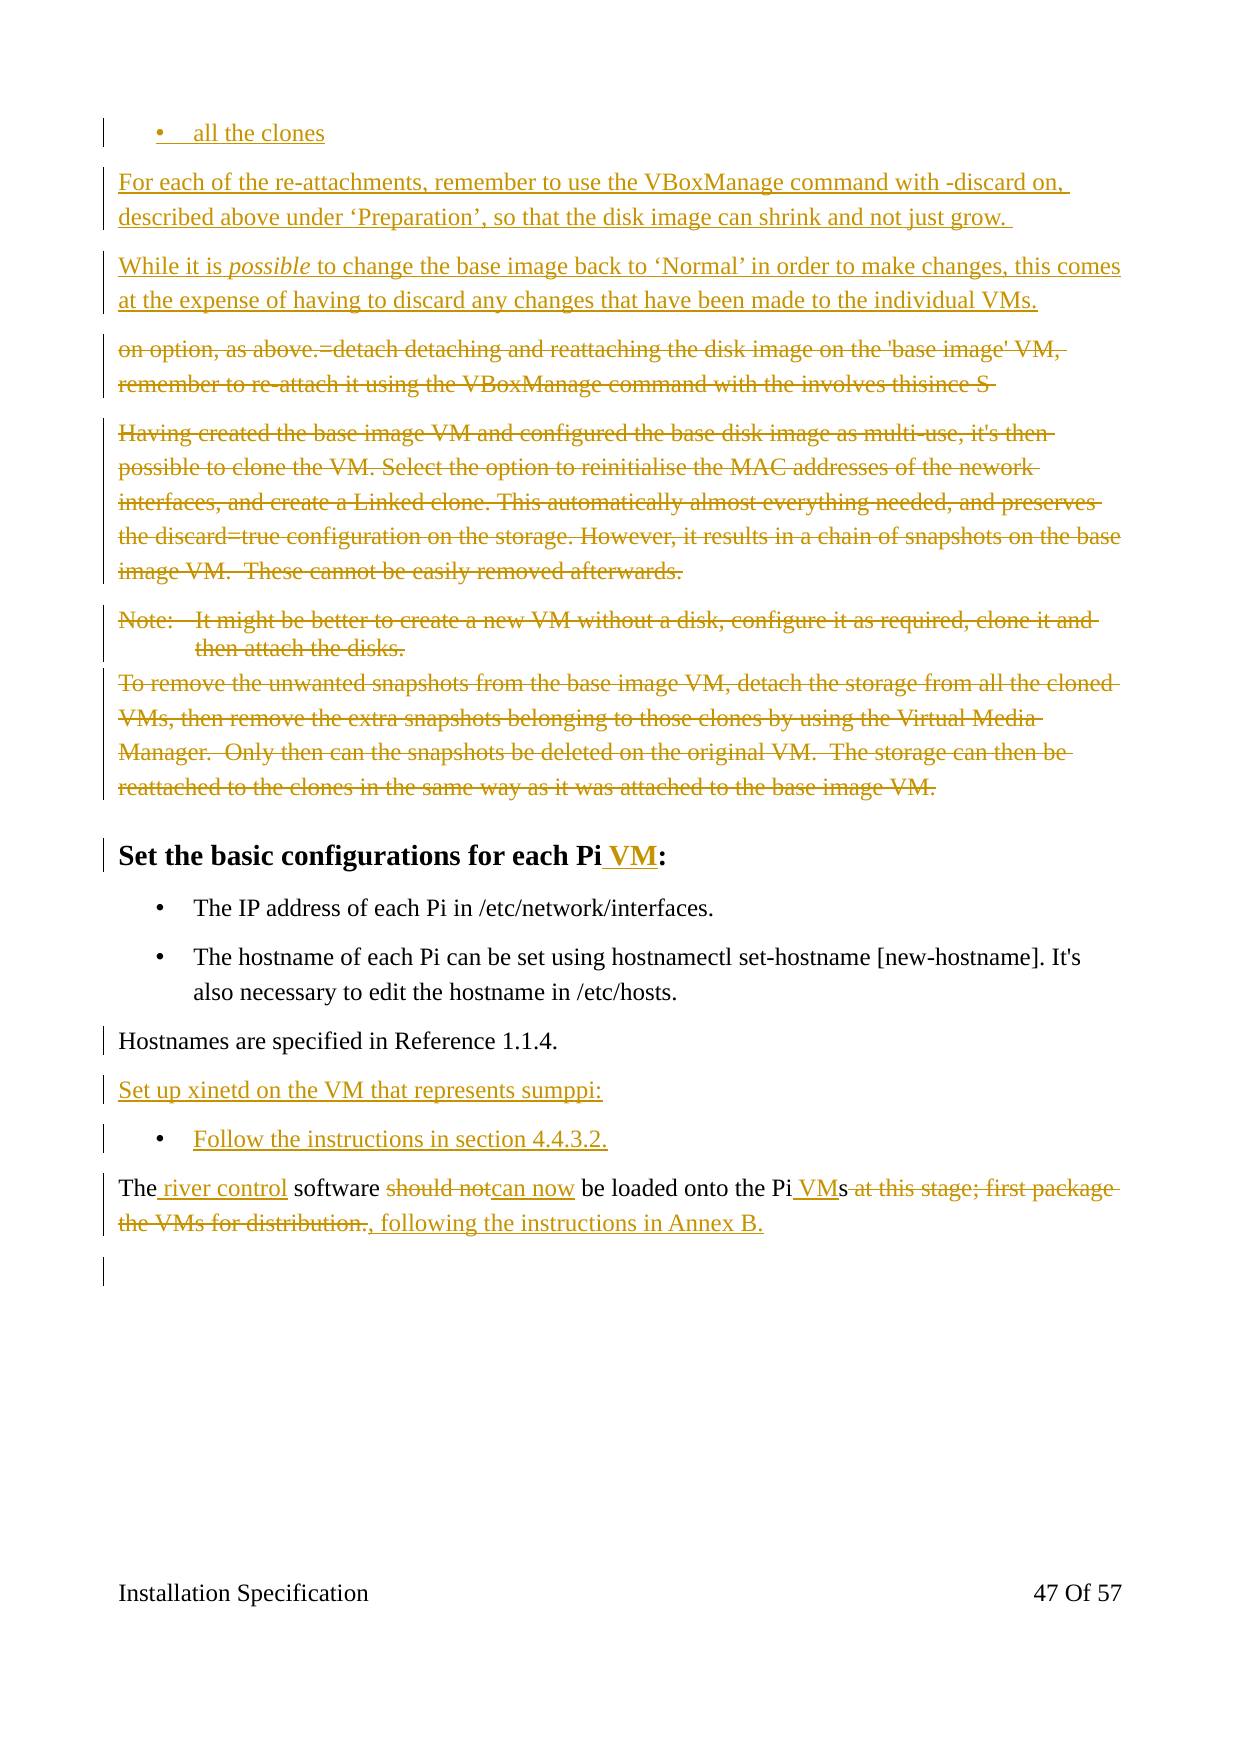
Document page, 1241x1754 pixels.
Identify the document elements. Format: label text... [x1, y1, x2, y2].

text For each of the re-attachments, remember to use the VBoxManage command with -discard on, described above under ‘Preparation’, so that the disk image can shrink and not just grow. [118, 167, 1122, 230]
list The hostname of each Pi can be set using hostnamectl set-hostname [new-hostname]. It's also necessary to edit the hostname in /etc/hosts. [156, 942, 1122, 1006]
subtitle Set the basic configurations for each Pi VM: [118, 838, 1122, 872]
list Follow the instructions in section 4.4.3.2. [156, 1124, 1122, 1153]
text Set up xinetd on the VM that represents sumppi: [118, 1075, 1122, 1104]
text Hostnames are specified in Reference 1.1.4. [118, 1026, 1122, 1055]
text While it is possible to change the base image back to ‘Normal’ in order to make changes, this comes at the expense of having to discard any changes that have been made to the individual VMs. [118, 251, 1122, 314]
text The river control software can now be loaded onto the Pi VMs, following the instructions in Annex B. [118, 1173, 1122, 1236]
list The IP address of each Pi in /etc/network/interfaces. [156, 893, 1122, 922]
list all the clones [156, 118, 1122, 147]
